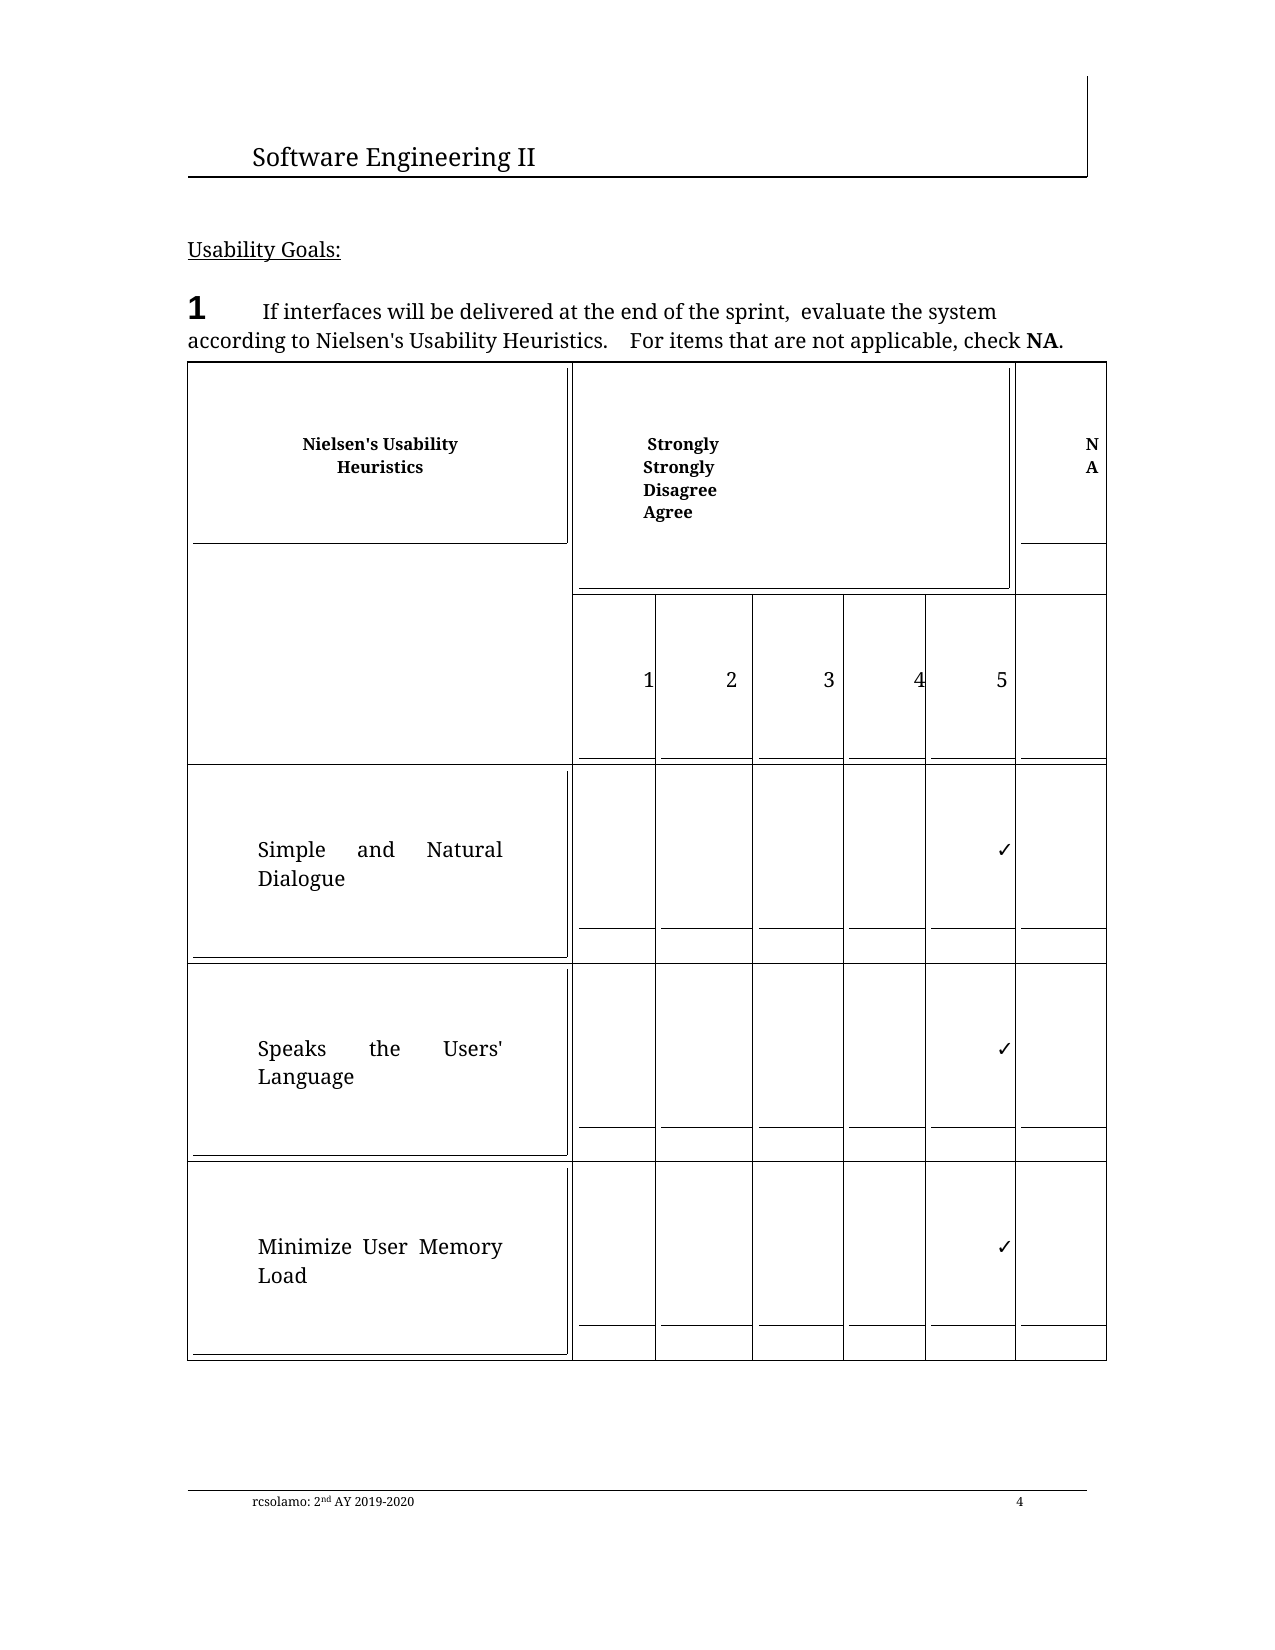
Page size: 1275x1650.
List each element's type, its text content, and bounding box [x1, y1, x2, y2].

table_cell [1016, 1162, 1106, 1359]
table_cell Minimize User Memory Load [188, 1162, 572, 1359]
table_cell 3 [753, 595, 843, 764]
table_cell [573, 964, 655, 1161]
table_cell [844, 1162, 925, 1359]
table_cell 5 [926, 595, 1015, 764]
table_cell [656, 765, 752, 962]
text Usability Goals: [187, 235, 1087, 263]
table_cell [1016, 765, 1106, 962]
table_cell [573, 765, 655, 962]
table_cell Simple and Natural Dialogue [188, 765, 572, 962]
table_cell 2 [656, 595, 752, 764]
table_cell ✓ [926, 964, 1015, 1161]
subtitle If interfaces will be delivered at the end of the sprint, evaluate the system according to Nielsen's Usability Heuristics. For items that are not applicable, check NA. [187, 288, 1087, 355]
table_cell [1016, 595, 1106, 764]
table_cell [573, 1162, 655, 1359]
table_cell [656, 964, 752, 1161]
table_header Strongly Strongly Disagree Agree [573, 363, 1015, 594]
table_cell 1 [573, 595, 655, 764]
table_cell 4 [844, 595, 925, 764]
table_cell [753, 1162, 843, 1359]
table_cell [753, 964, 843, 1161]
table_cell [753, 765, 843, 962]
table_cell [656, 1162, 752, 1359]
table_cell ✓ [926, 765, 1015, 962]
table_cell [844, 765, 925, 962]
table_cell [844, 964, 925, 1161]
table_header NA [1016, 363, 1106, 594]
table_cell ✓ [926, 1162, 1015, 1359]
table_cell [1016, 964, 1106, 1161]
table_header Nielsen's Usability Heuristics [188, 363, 572, 764]
table_cell Speaks the Users' Language [188, 964, 572, 1161]
